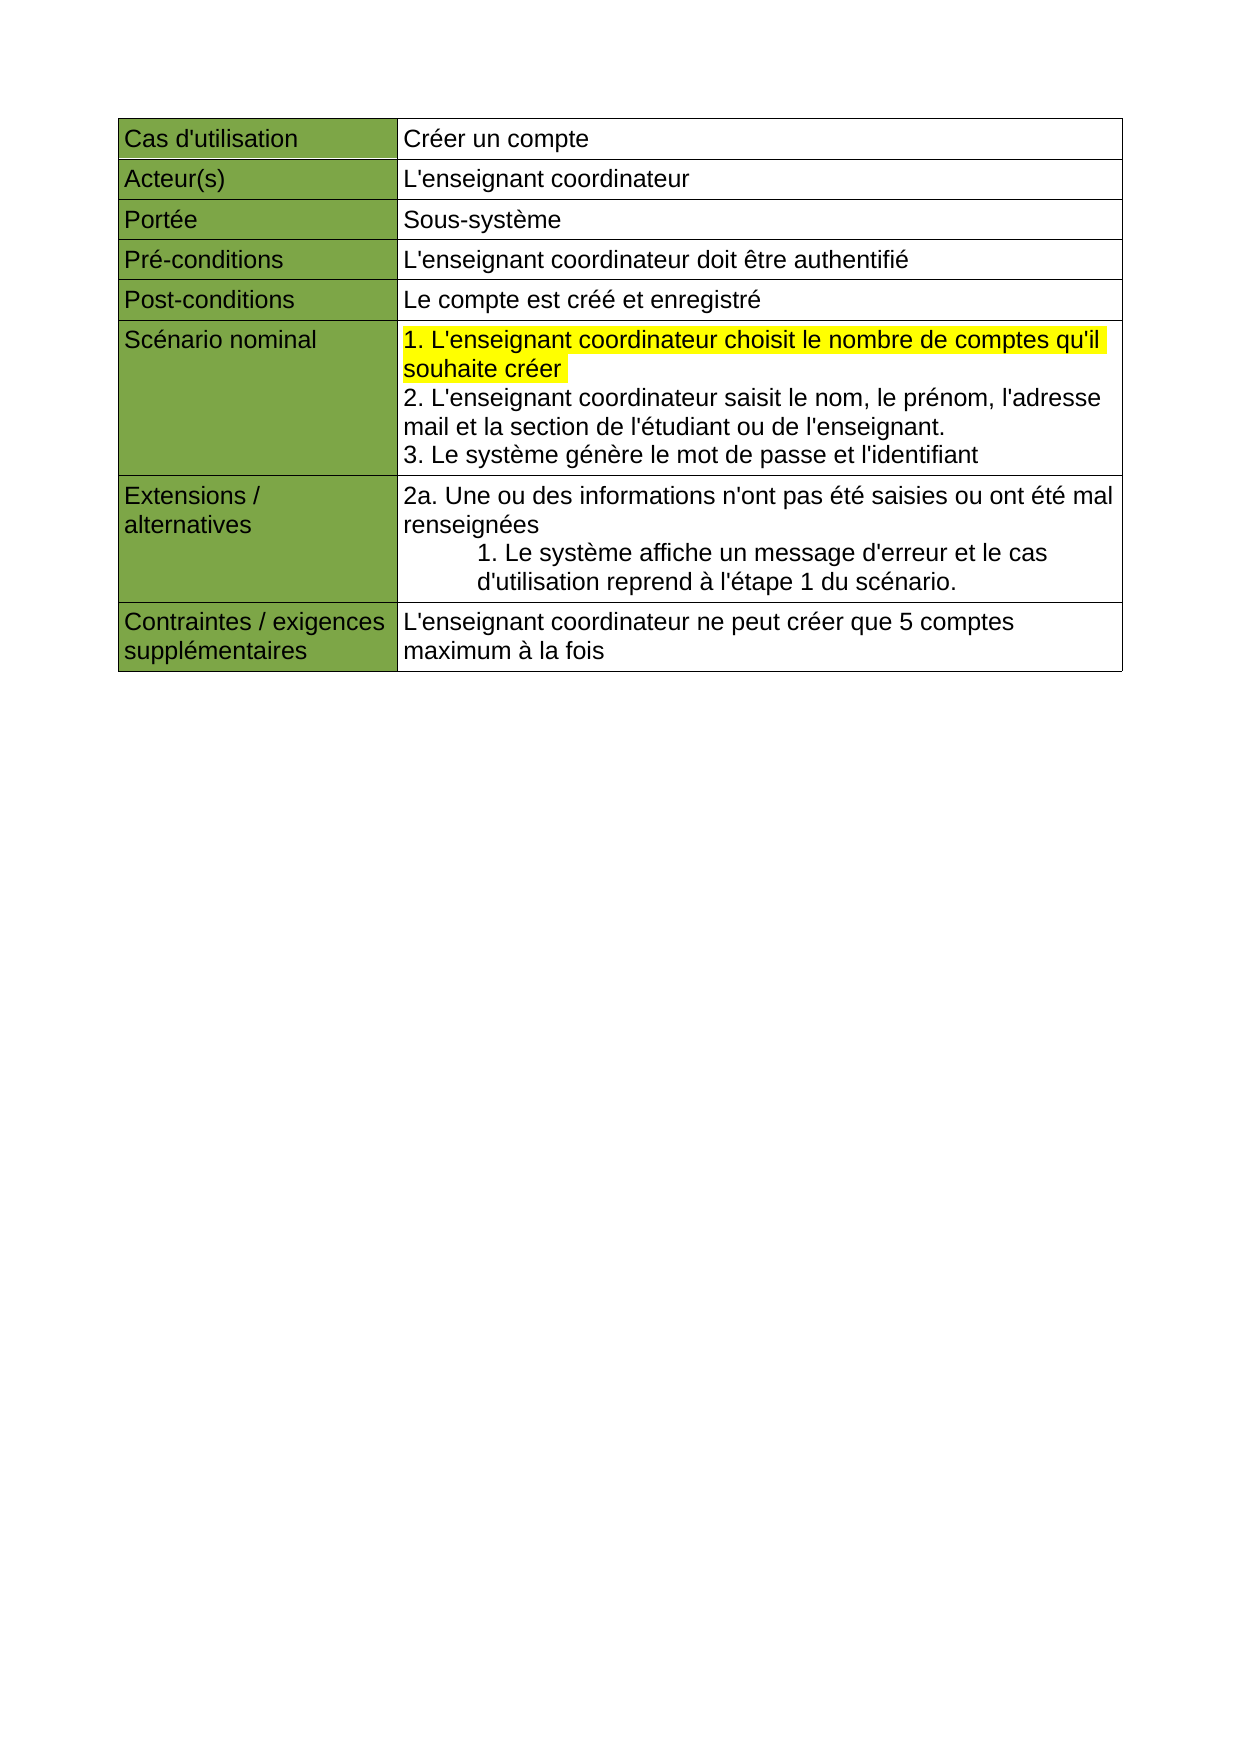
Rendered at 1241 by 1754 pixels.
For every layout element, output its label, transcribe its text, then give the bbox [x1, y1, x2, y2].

table_cell Acteur(s) [119, 160, 397, 199]
table_cell Portée [119, 200, 397, 239]
table_cell Extensions / alternatives [119, 476, 397, 602]
table_cell L'enseignant coordinateur ne peut créer que 5 comptes maximum à la fois [398, 603, 1122, 671]
table_cell L'enseignant coordinateur [398, 160, 1122, 199]
table_cell L'enseignant coordinateur doit être authentifié [398, 240, 1122, 279]
table_cell Scénario nominal [119, 321, 397, 475]
table_cell Post-conditions [119, 280, 397, 320]
table_cell 1. L'enseignant coordinateur choisit le nombre de comptes qu'il souhaite créer 2. L'enseignant coordinateur saisit le nom, le prénom, l'adresse mail et la section de l'étudiant ou de l'enseignant. 3. Le système génère le mot de passe et l'identifiant [398, 321, 1122, 475]
table_cell Pré-conditions [119, 240, 397, 279]
table_header Créer un compte [398, 119, 1122, 158]
table_cell Contraintes / exigences supplémentaires [119, 603, 397, 671]
table_cell Sous-système [398, 200, 1122, 239]
table_cell Le compte est créé et enregistré [398, 280, 1122, 320]
table_cell 2a. Une ou des informations n'ont pas été saisies ou ont été mal renseignées 1. Le système affiche un message d'erreur et le cas d'utilisation reprend à l'étape 1 du scénario. [398, 476, 1122, 602]
table_header Cas d'utilisation [119, 119, 397, 158]
